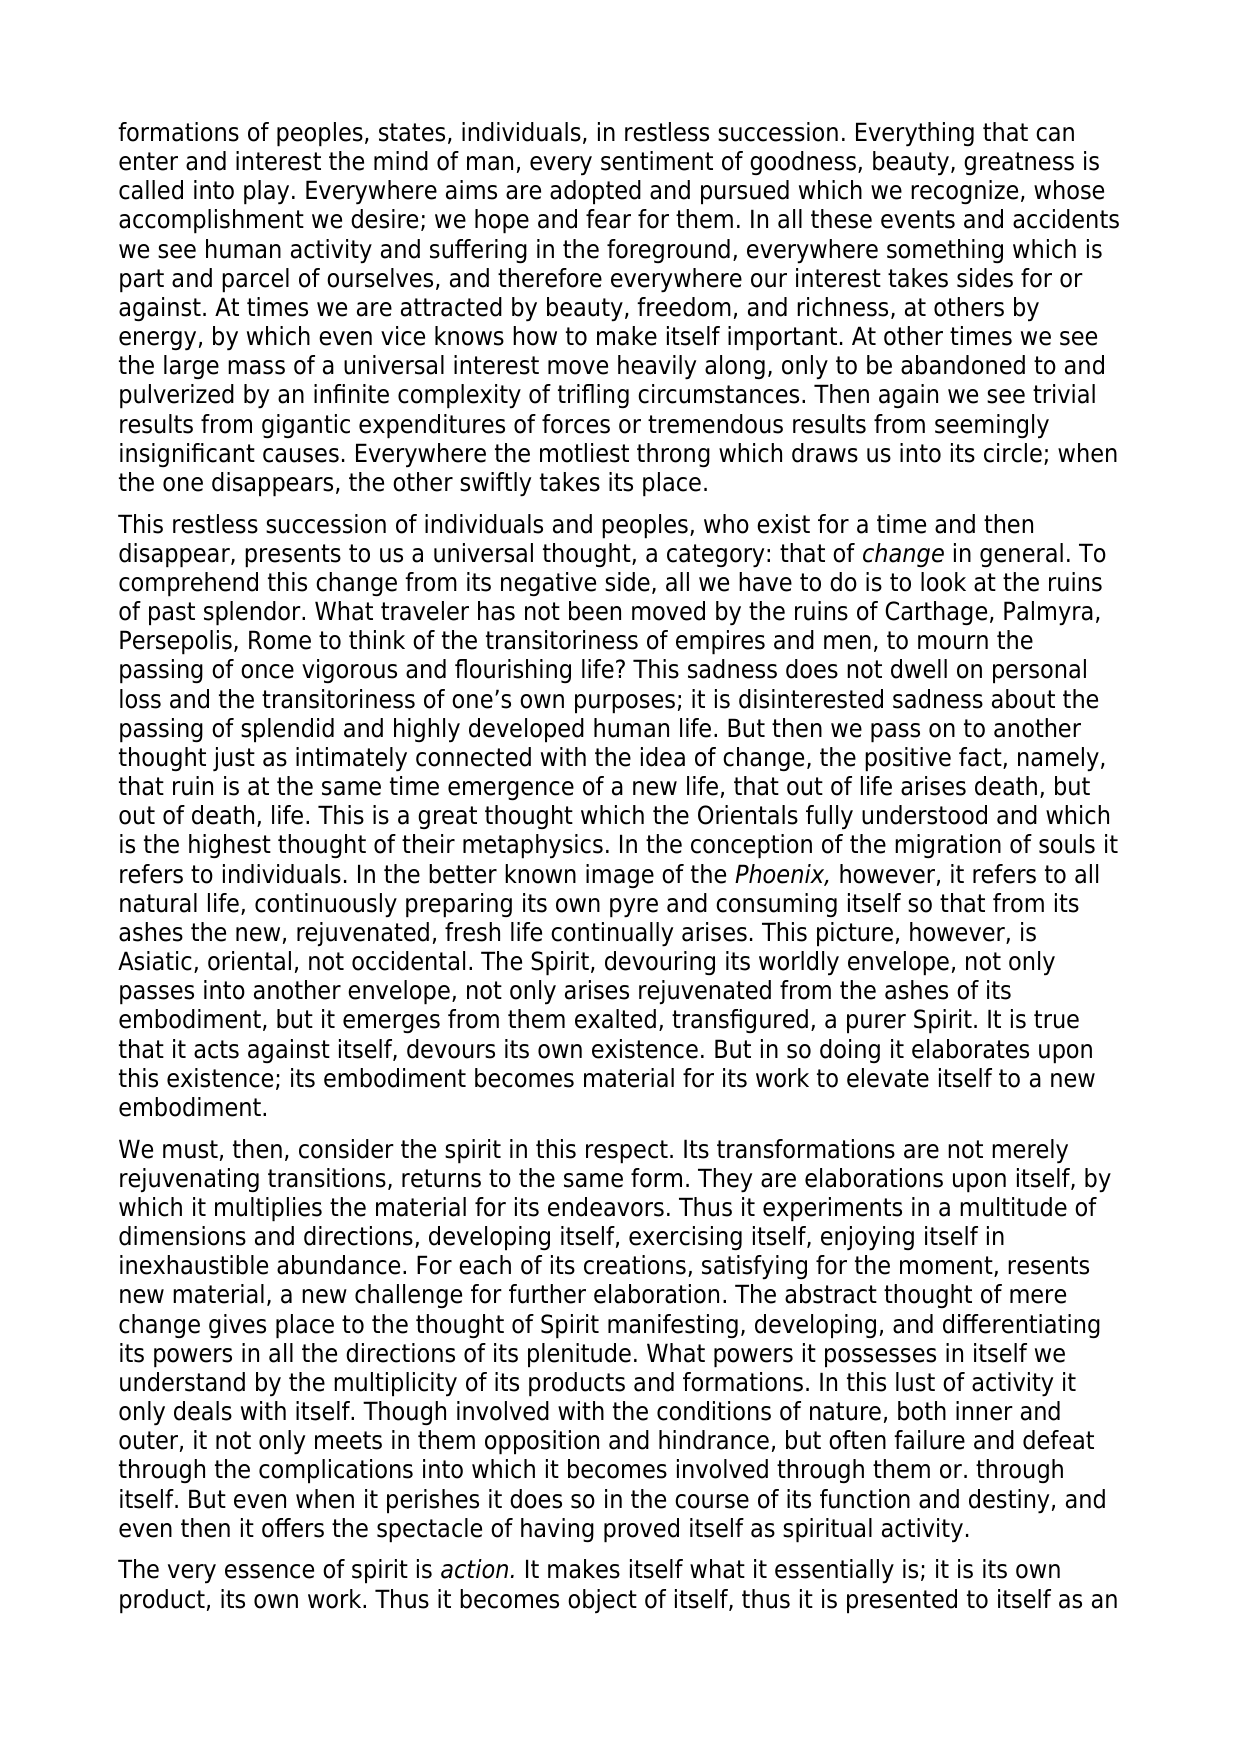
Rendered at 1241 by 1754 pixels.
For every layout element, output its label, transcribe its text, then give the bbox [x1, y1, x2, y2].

text We must, then, consider the spirit in this respect. Its transformations are not merely rejuvenating transitions, returns to the same form. They are elaborations upon itself, by which it multiplies the material for its endeavors. Thus it experiments in a multitude of dimensions and directions, developing itself, exercising itself, enjoying itself in inexhaustible abundance. For each of its creations, satisfying for the moment, resents new material, a new challenge for further elaboration. The abstract thought of mere change gives place to the thought of Spirit manifesting, developing, and differentiating its powers in all the directions of its plenitude. What powers it possesses in itself we understand by the multiplicity of its products and formations. In this lust of activity it only deals with itself. Though involved with the conditions of nature, both inner and outer, it not only meets in them opposition and hindrance, but often failure and defeat through the complications into which it becomes involved through them or. through itself. But even when it perishes it does so in the course of its function and destiny, and even then it offers the spectacle of having proved itself as spiritual activity. [118, 1135, 1122, 1543]
text This restless succession of individuals and peoples, who exist for a time and then disappear, presents to us a universal thought, a category: that of change in general. To comprehend this change from its negative side, all we have to do is to look at the ruins of past splendor. What traveler has not been moved by the ruins of Carthage, Palmyra, Persepolis, Rome to think of the transitoriness of empires and men, to mourn the passing of once vigorous and flourishing life? This sadness does not dwell on personal loss and the transitoriness of one’s own purposes; it is disinterested sadness about the passing of splendid and highly developed human life. But then we pass on to another thought just as intimately connected with the idea of change, the positive fact, namely, that ruin is at the same time emergence of a new life, that out of life arises death, but out of death, life. This is a great thought which the Orientals fully understood and which is the highest thought of their metaphysics. In the conception of the migration of souls it refers to individuals. In the better known image of the Phoenix, however, it refers to all natural life, continuously preparing its own pyre and consuming itself so that from its ashes the new, rejuvenated, fresh life continually arises. This picture, however, is Asiatic, oriental, not occidental. The Spirit, devouring its worldly envelope, not only passes into another envelope, not only arises rejuvenated from the ashes of its embodiment, but it emerges from them exalted, transfigured, a purer Spirit. It is true that it acts against itself, devours its own existence. But in so doing it elaborates upon this existence; its embodiment becomes material for its work to elevate itself to a new embodiment. [118, 510, 1122, 1122]
text The very essence of spirit is action. It makes itself what it essentially is; it is its own product, its own work. Thus it becomes object of itself, thus it is presented to itself as an [118, 1556, 1122, 1614]
text formations of peoples, states, individuals, in restless succession. Everything that can enter and interest the mind of man, every sentiment of goodness, beauty, greatness is called into play. Everywhere aims are adopted and pursued which we recognize, whose accomplishment we desire; we hope and fear for them. In all these events and accidents we see human activity and suffering in the foreground, everywhere something which is part and parcel of ourselves, and therefore everywhere our interest takes sides for or against. At times we are attracted by beauty, freedom, and richness, at others by energy, by which even vice knows how to make itself important. At other times we see the large mass of a universal interest move heavily along, only to be abandoned to and pulverized by an infinite complexity of trifling circumstances. Then again we see trivial results from gigantic expenditures of forces or tremendous results from seemingly insignificant causes. Everywhere the motliest throng which draws us into its circle; when the one disappears, the other swiftly takes its place. [118, 118, 1122, 497]
